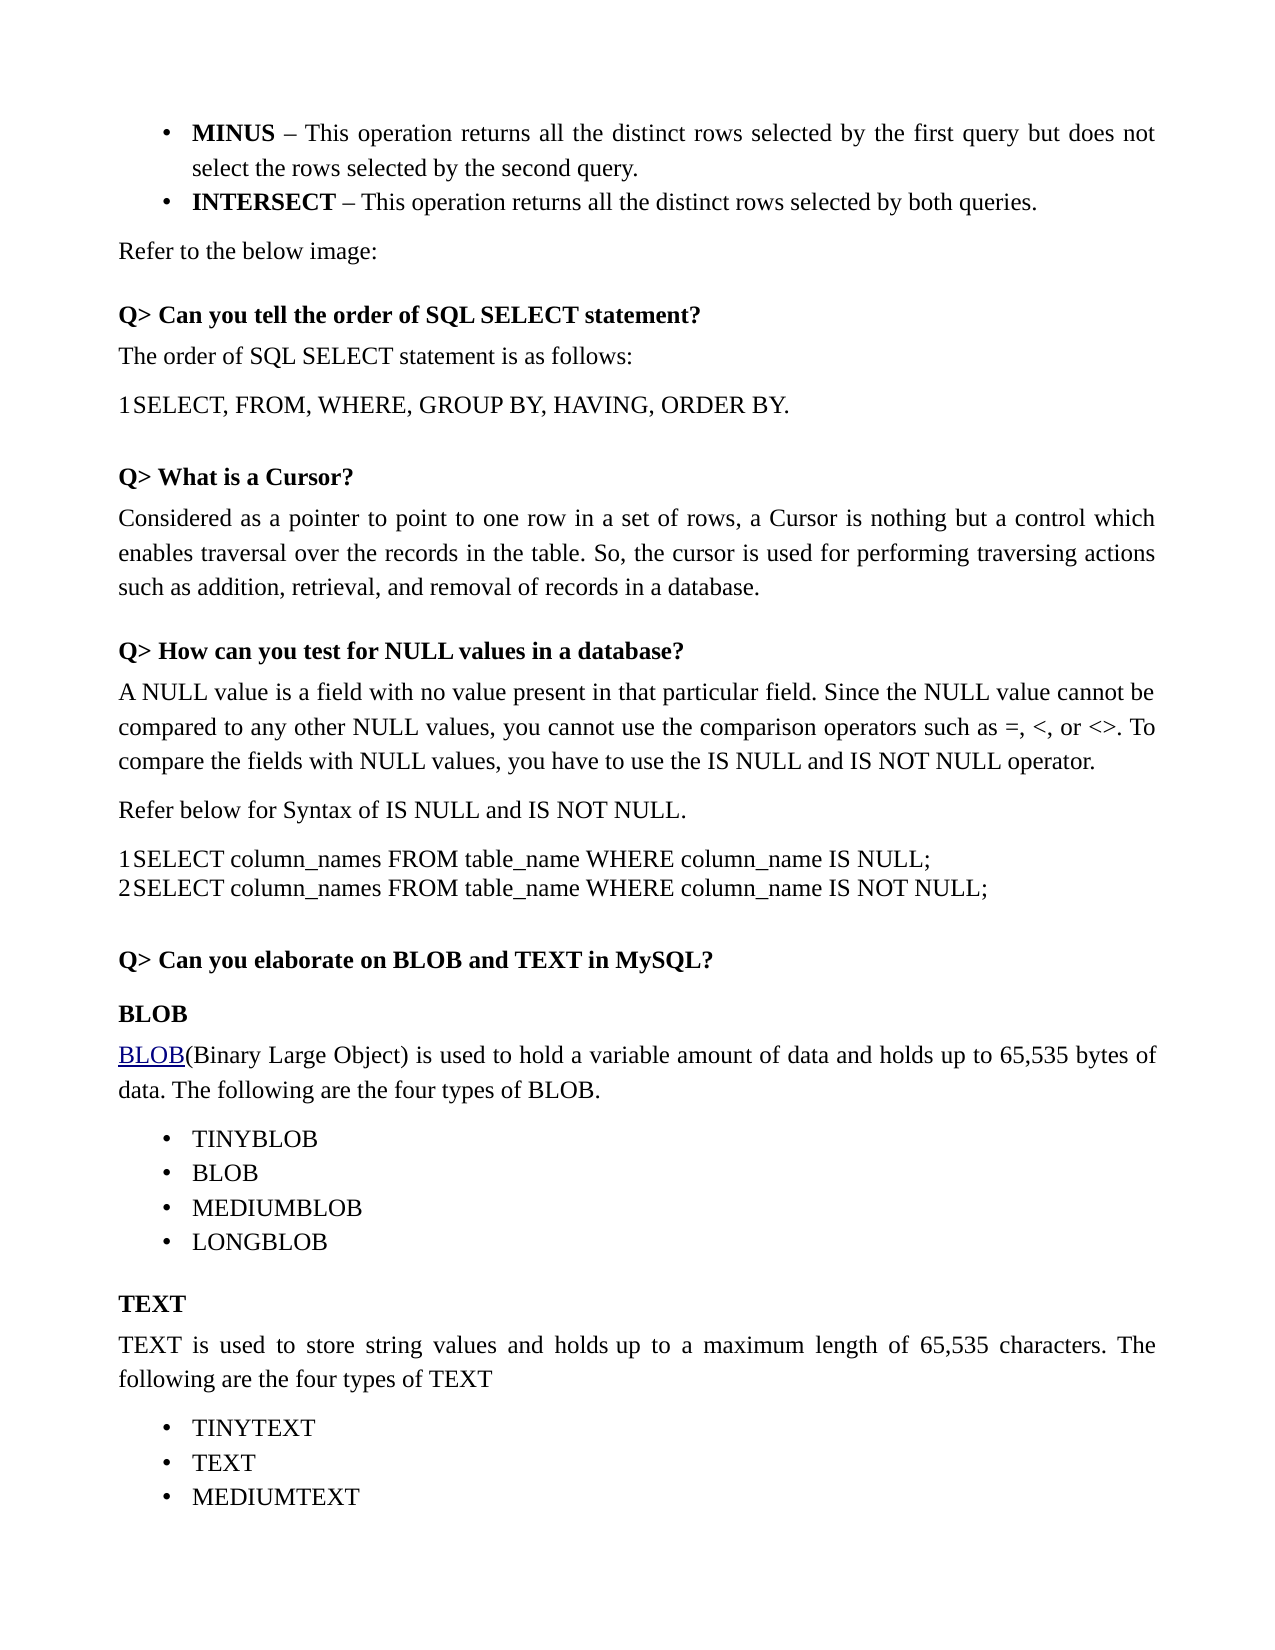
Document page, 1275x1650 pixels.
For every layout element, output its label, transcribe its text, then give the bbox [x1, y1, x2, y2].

subtitle Q> What is a Cursor? [118, 462, 1157, 491]
list TINYBLOB [162, 1124, 1157, 1152]
list MEDIUMTEXT [162, 1482, 1157, 1511]
text BLOB(Binary Large Object) is used to hold a variable amount of data and holds up to 65,535 bytes of data. The following are the four types of BLOB. [118, 1040, 1157, 1103]
list TEXT [162, 1448, 1157, 1477]
list BLOB [162, 1158, 1157, 1187]
text A NULL value is a field with no value present in that particular field. Since the NULL value cannot be compared to any other NULL values, you cannot use the comparison operators such as =, <, or <>. To compare the fields with NULL values, you have to use the IS NULL and IS NOT NULL operator. [118, 677, 1157, 775]
list MINUS – This operation returns all the distinct rows selected by the first query but does not select the rows selected by the second query. [162, 118, 1157, 181]
text Considered as a pointer to point to one row in a set of rows, a Cursor is nothing but a control which enables traversal over the records in the table. So, the cursor is used for performing traversing actions such as addition, retrieval, and removal of records in a database. [118, 503, 1157, 601]
text The order of SQL SELECT statement is as follows: [118, 341, 1157, 370]
table_header SELECT, FROM, WHERE, GROUP BY, HAVING, ORDER BY. [133, 390, 864, 419]
subtitle BLOB [118, 999, 1157, 1028]
table_header 1 [118, 390, 133, 419]
table_header 1 2 [118, 844, 133, 902]
text Refer below for Syntax of IS NULL and IS NOT NULL. [118, 795, 1157, 824]
list LONGBLOB [162, 1227, 1157, 1256]
subtitle Q> Can you elaborate on BLOB and TEXT in MySQL? [118, 945, 1157, 974]
text TEXT is used to store string values and holds up to a maximum length of 65,535 characters. The following are the four types of TEXT [118, 1330, 1157, 1393]
subtitle Q> Can you tell the order of SQL SELECT statement? [118, 300, 1157, 328]
subtitle Q> How can you test for NULL values in a database? [118, 636, 1157, 665]
text Refer to the below image: [118, 236, 1157, 265]
list MEDIUMBLOB [162, 1193, 1157, 1221]
subtitle TEXT [118, 1289, 1157, 1317]
list TINYTEXT [162, 1413, 1157, 1442]
list INTERSECT – This operation returns all the distinct rows selected by both queries. [162, 187, 1157, 216]
table_header SELECT column_names FROM table_name WHERE column_name IS NULL; SELECT column_names FROM table_name WHERE column_name IS NOT NULL; [133, 844, 1140, 902]
